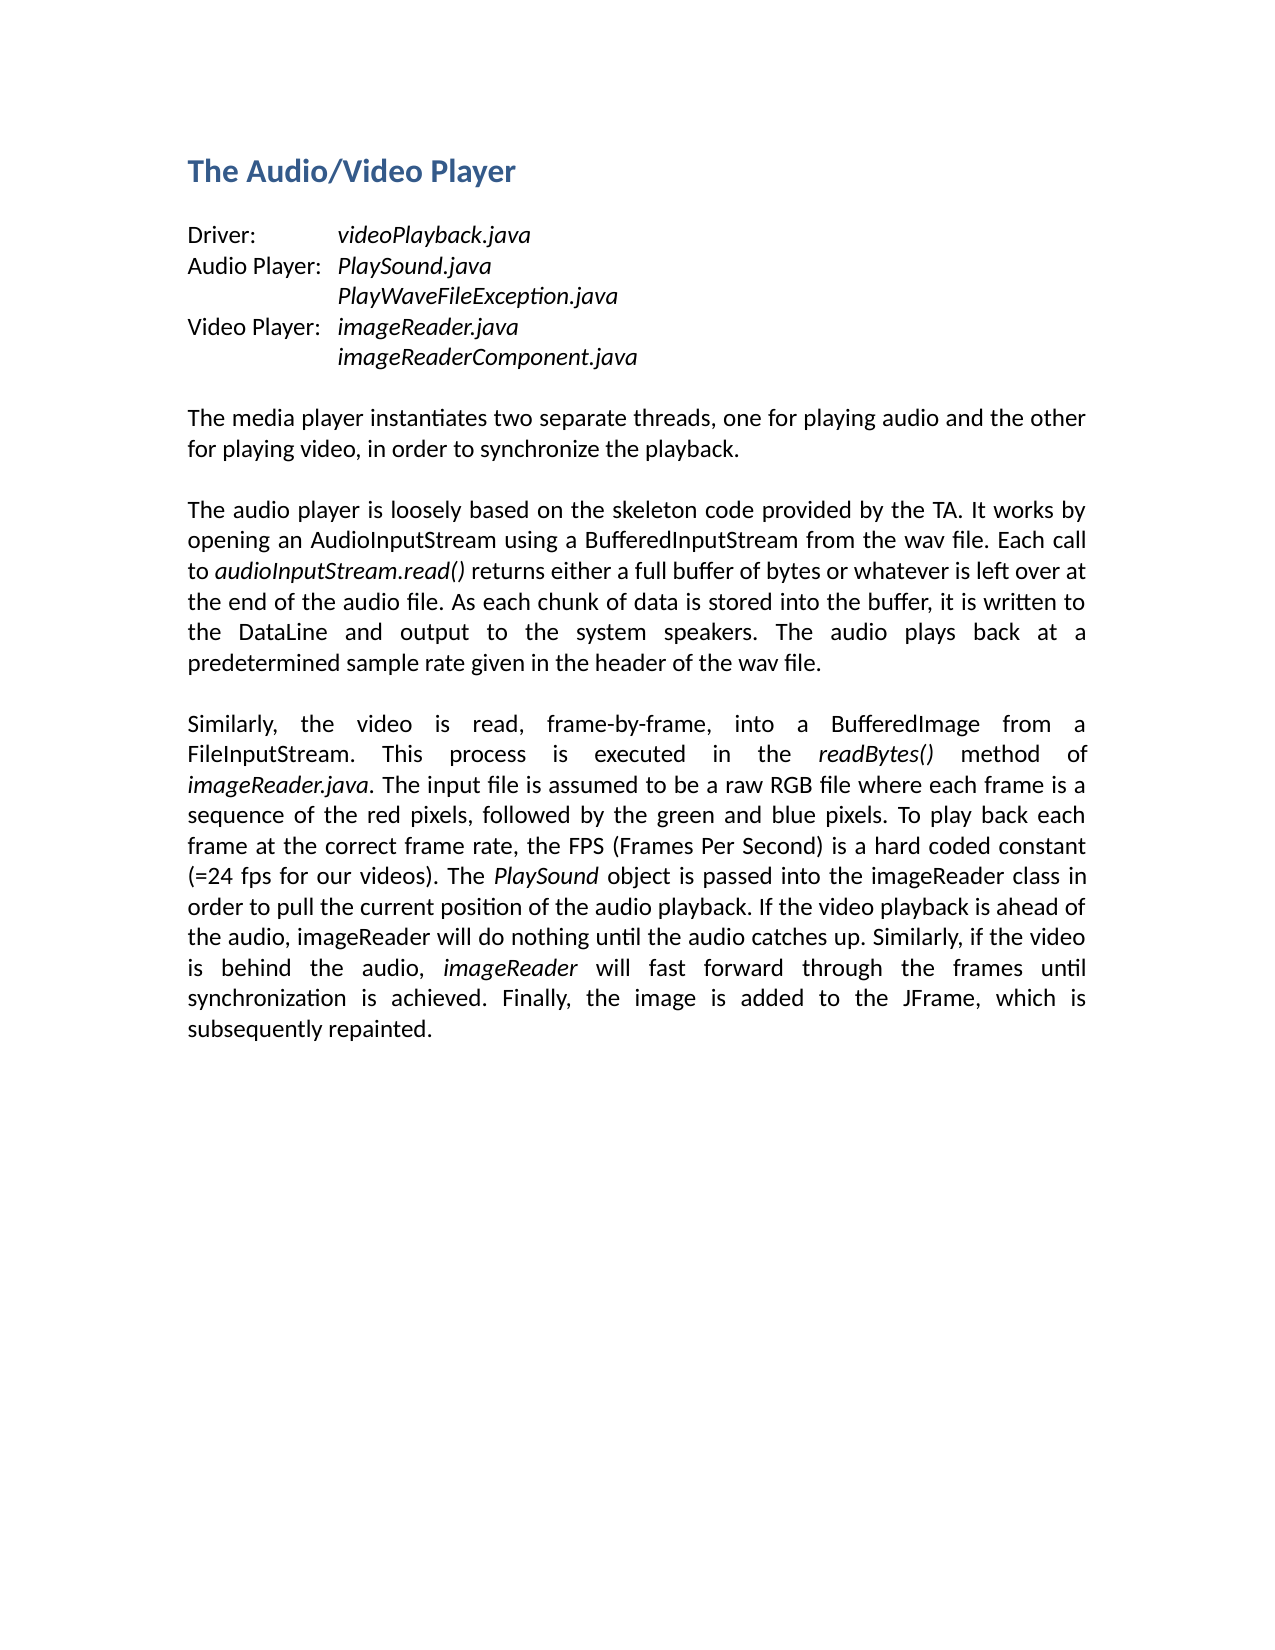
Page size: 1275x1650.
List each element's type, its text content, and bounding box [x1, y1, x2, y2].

text Audio Player: PlaySound.java [187, 250, 1087, 281]
subtitle The Audio/Video Player [187, 150, 1087, 191]
text Driver: videoPlayback.java [187, 219, 1087, 250]
text PlayWaveFileException.java [187, 281, 1087, 311]
text The media player instantiates two separate threads, one for playing audio and the other for playing video, in order to synchronize the playback. [187, 403, 1087, 464]
text The audio player is loosely based on the skeleton code provided by the TA. It works by opening an AudioInputStream using a BufferedInputStream from the wav file. Each call to audioInputStream.read() returns either a full buffer of bytes or whatever is left over at the end of the audio file. As each chunk of data is stored into the buffer, it is written to the DataLine and output to the system speakers. The audio plays back at a predetermined sample rate given in the header of the wav file. [187, 494, 1087, 677]
text Video Player: imageReader.java [187, 311, 1087, 342]
text Similarly, the video is read, frame-by-frame, into a BufferedImage from a FileInputStream. This process is executed in the readBytes() method of imageReader.java. The input file is assumed to be a raw RGB file where each frame is a sequence of the red pixels, followed by the green and blue pixels. To play back each frame at the correct frame rate, the FPS (Frames Per Second) is a hard coded constant (=24 fps for our videos). The PlaySound object is passed into the imageReader class in order to pull the current position of the audio playback. If the video playback is ahead of the audio, imageReader will do nothing until the audio catches up. Similarly, if the video is behind the audio, imageReader will fast forward through the frames until synchronization is achieved. Finally, the image is added to the JFrame, which is subsequently repainted. [187, 708, 1087, 1043]
text imageReaderComponent.java [187, 342, 1087, 372]
